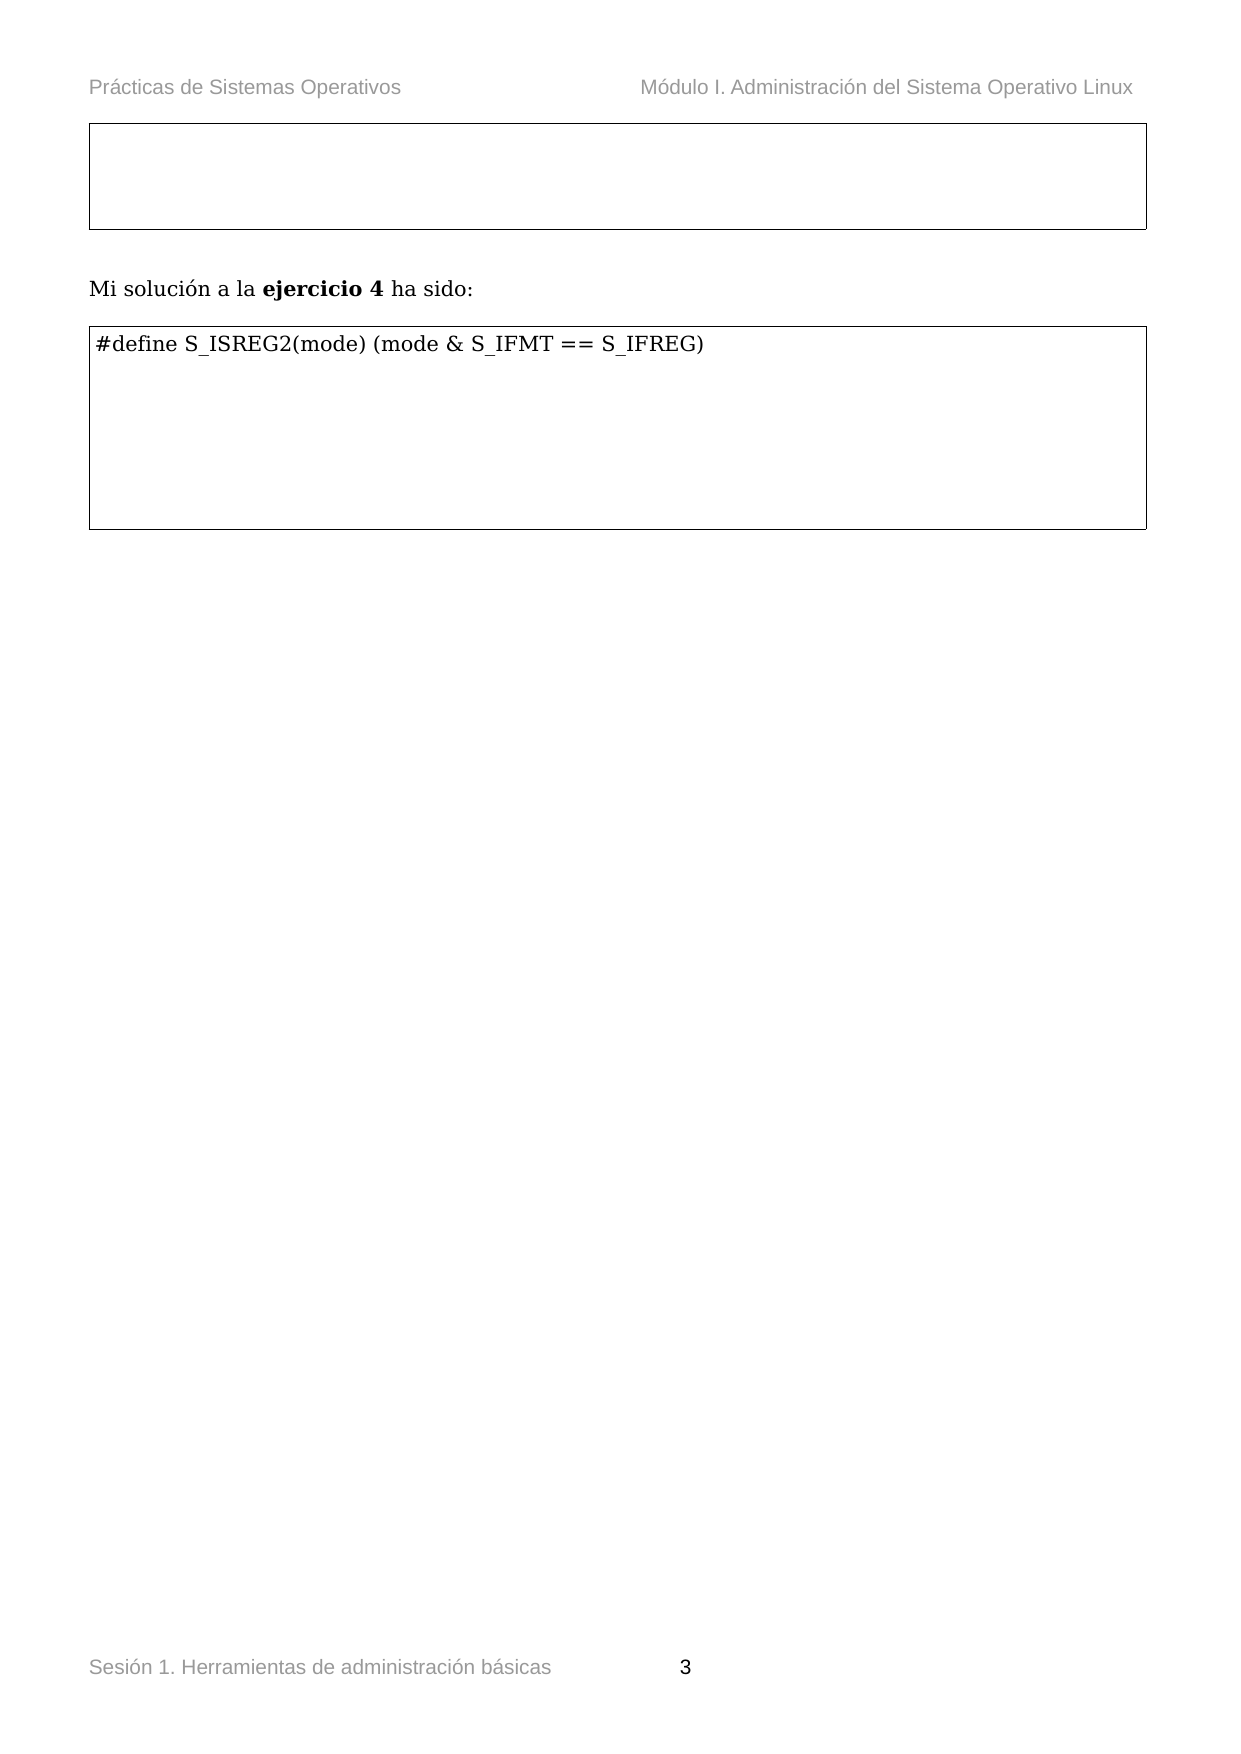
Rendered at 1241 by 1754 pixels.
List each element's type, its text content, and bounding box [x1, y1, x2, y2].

table_header #define S_ISREG2(mode) (mode & S_IFMT == S_IFREG) [90, 327, 1146, 529]
text Mi solución a la ejercicio 4 ha sido: [89, 277, 1146, 302]
table_header [90, 124, 1146, 228]
